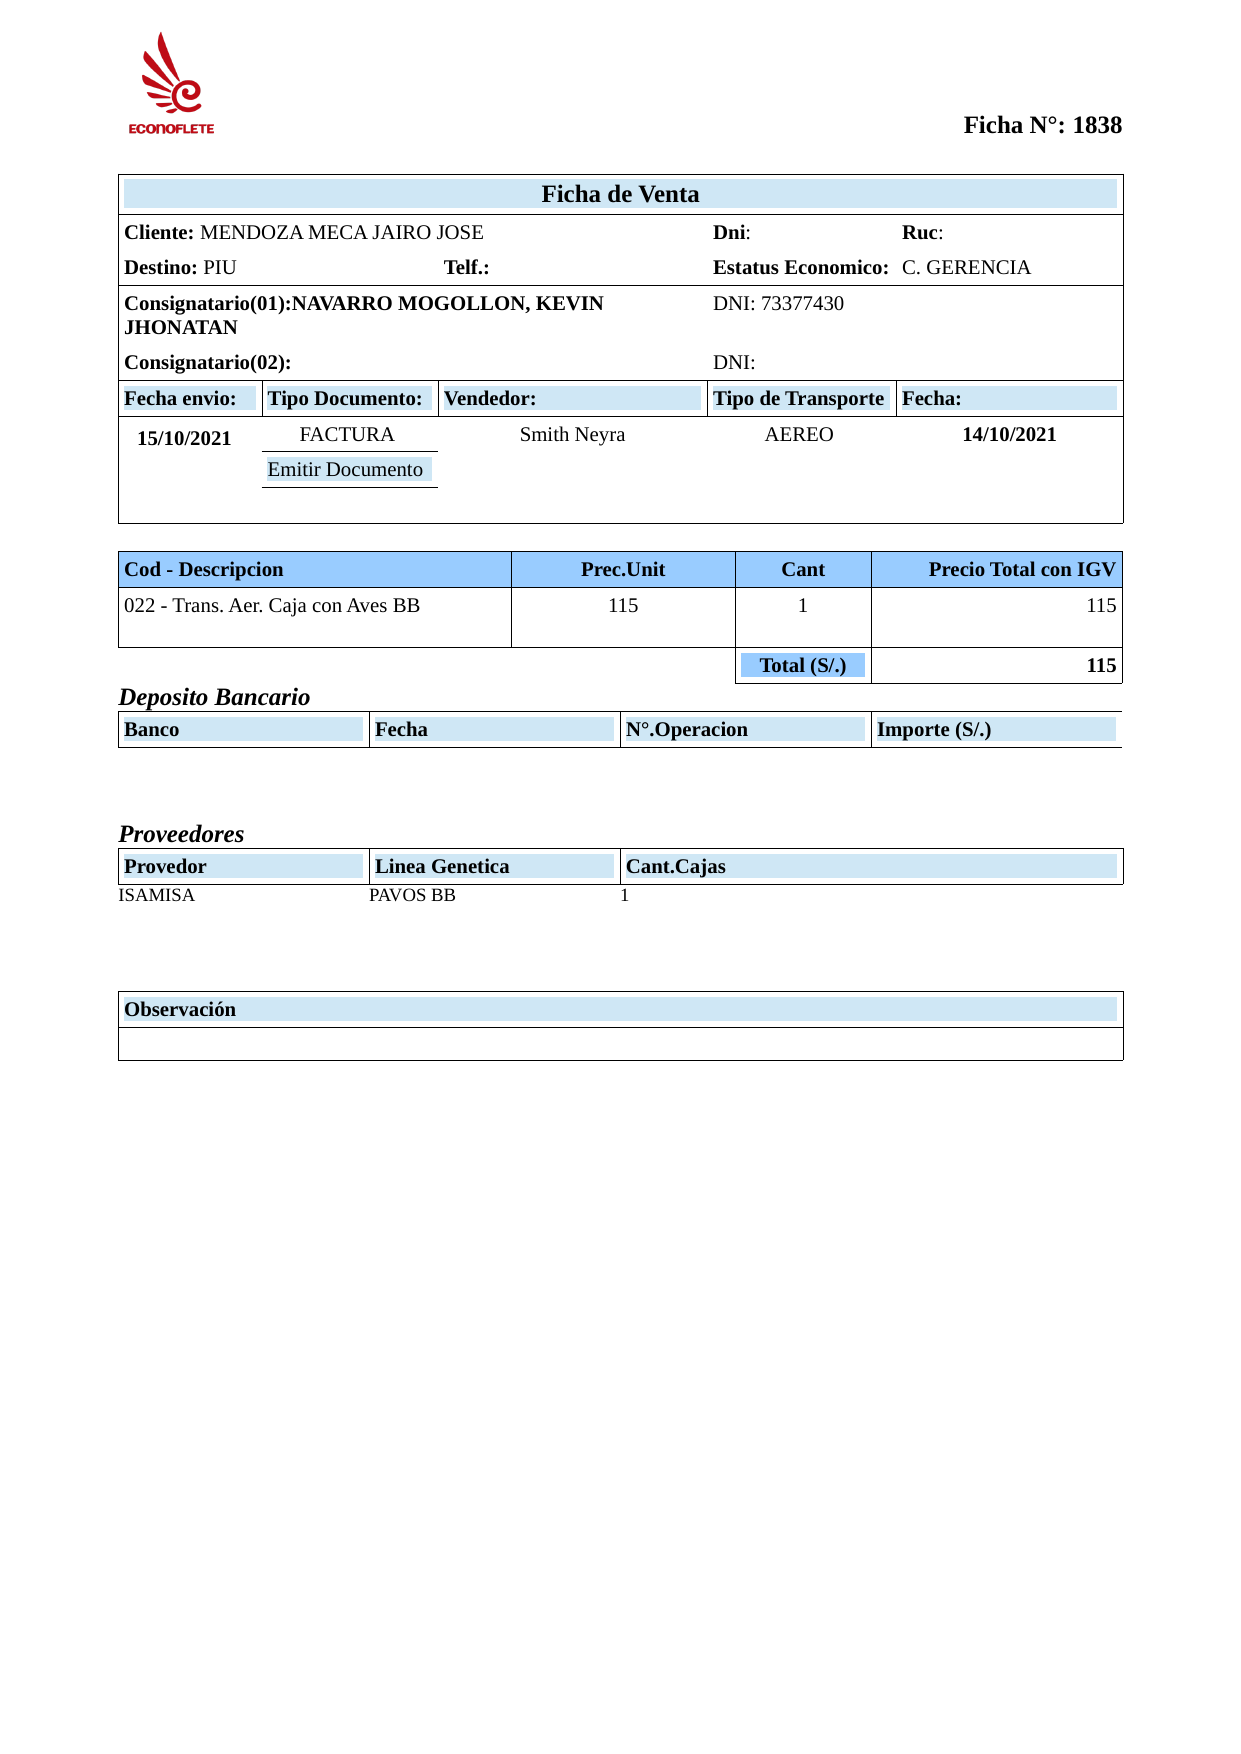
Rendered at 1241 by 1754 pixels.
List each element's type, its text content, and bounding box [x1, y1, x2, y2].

table_header Observación [119, 992, 1123, 1027]
table_cell [620, 748, 871, 771]
table_cell Ruc: [896, 215, 1123, 249]
table_cell AEREO [707, 417, 896, 523]
picture [118, 31, 225, 134]
table_cell [871, 771, 1122, 795]
table_cell [118, 927, 369, 948]
table_cell Destino: PIU [119, 249, 438, 285]
table_header Fecha [370, 712, 620, 747]
table_header N°.Operacion [621, 712, 871, 747]
table_cell [620, 970, 1123, 991]
table_cell Telf.: [438, 249, 707, 285]
table_cell [369, 795, 620, 819]
table_cell 115 [872, 648, 1122, 682]
table_cell Total (S/.) [736, 648, 871, 682]
table_cell ISAMISA [118, 885, 369, 905]
table_cell [118, 905, 369, 927]
table_cell Vendedor: [439, 381, 707, 416]
table_cell [118, 648, 511, 682]
table_cell 14/10/2021 [896, 417, 1123, 523]
table_cell Tipo de Transporte [708, 381, 896, 416]
table_cell 115 [512, 588, 735, 647]
table_cell [511, 648, 735, 682]
table_cell Cliente: MENDOZA MECA JAIRO JOSE [119, 215, 707, 249]
table_cell PAVOS BB [369, 885, 620, 905]
table_cell [369, 948, 620, 970]
table_cell Consignatario(02): [119, 345, 707, 380]
table_cell [620, 771, 871, 795]
table_header Ficha de Venta [119, 175, 1123, 214]
table_cell [369, 970, 620, 991]
table_cell DNI: [707, 345, 1123, 380]
table_cell [369, 927, 620, 948]
table_cell [369, 748, 620, 771]
text Deposito Bancario [118, 682, 1122, 711]
table_header Cant [736, 552, 871, 587]
table_header Banco [119, 712, 369, 747]
text Proveedores [118, 819, 1122, 848]
table_cell Smith Neyra [438, 417, 707, 523]
table_cell DNI: 73377430 [707, 286, 1123, 344]
table_cell [620, 905, 1123, 927]
table_cell [620, 795, 871, 819]
table_cell 022 - Trans. Aer. Caja con Aves BB [119, 588, 511, 647]
table_cell Estatus Economico: [707, 249, 896, 285]
table_cell [620, 927, 1123, 948]
table_header Provedor [119, 849, 369, 883]
table_cell [369, 905, 620, 927]
table_header Cod - Descripcion [119, 552, 511, 587]
table_cell 1 [620, 885, 1123, 905]
table_cell [118, 795, 369, 819]
table_cell [620, 948, 1123, 970]
table_cell 1 [736, 588, 871, 647]
table_cell Tipo Documento: [263, 381, 438, 416]
table_header Importe (S/.) [872, 712, 1122, 747]
table_cell [369, 771, 620, 795]
table_cell Emitir Documento [262, 452, 438, 487]
table_cell Dni: [707, 215, 896, 249]
table_cell Consignatario(01):NAVARRO MOGOLLON, KEVIN JHONATAN [119, 286, 707, 344]
table_cell [118, 970, 369, 991]
table_cell [262, 488, 438, 523]
table_cell 15/10/2021 [119, 417, 262, 523]
table_cell [118, 748, 369, 771]
table_cell 115 [872, 588, 1122, 647]
table_cell [871, 795, 1122, 819]
table_cell Fecha: [897, 381, 1123, 416]
table_cell FACTURA [262, 417, 438, 451]
table_header Linea Genetica [370, 849, 620, 883]
table_cell C. GERENCIA [896, 249, 1123, 285]
table_cell [119, 1028, 1123, 1060]
table_cell [871, 748, 1122, 771]
table_header Cant.Cajas [621, 849, 1123, 883]
table_cell [118, 948, 369, 970]
table_cell [118, 771, 369, 795]
table_header Precio Total con IGV [872, 552, 1122, 587]
table_header Prec.Unit [512, 552, 735, 587]
table_cell Fecha envio: [119, 381, 262, 416]
